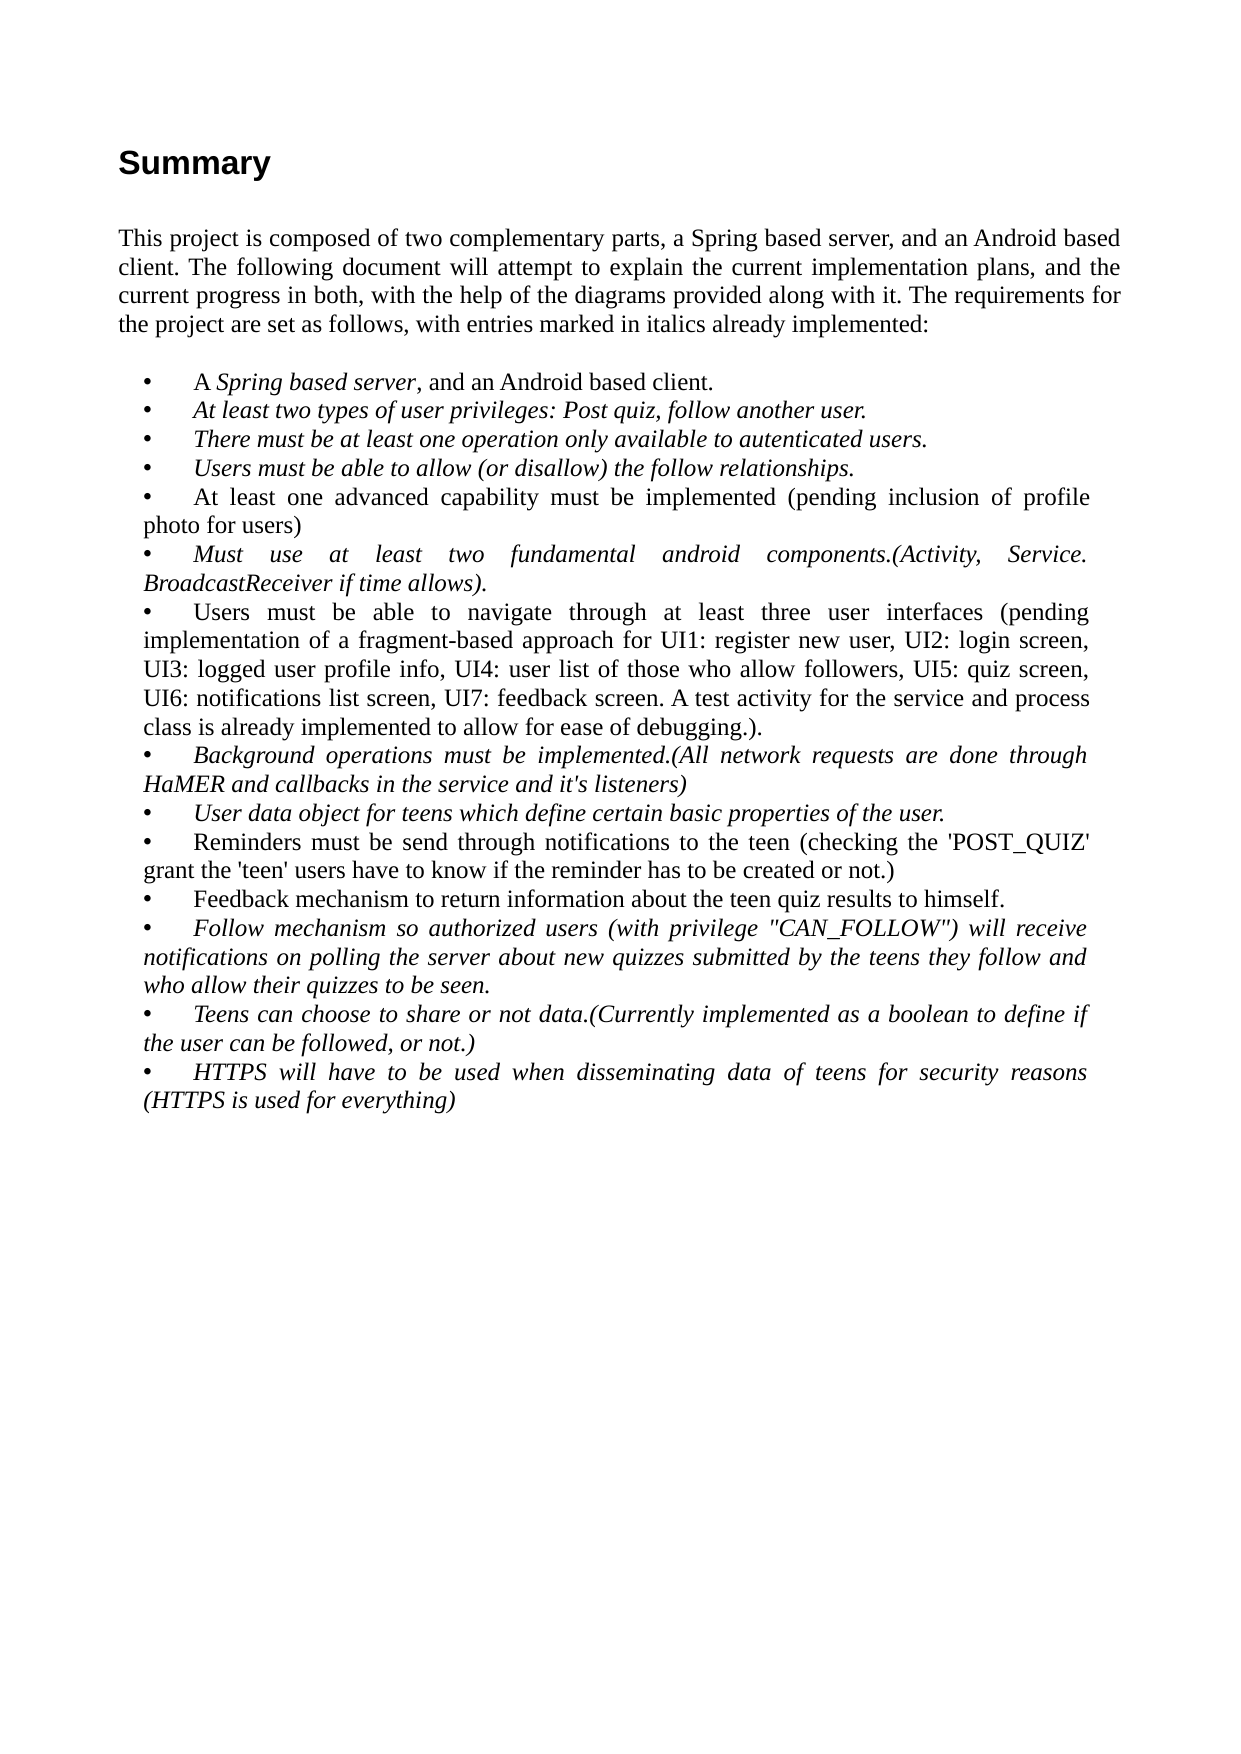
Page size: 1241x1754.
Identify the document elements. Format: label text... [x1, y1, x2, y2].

subtitle Summary [118, 143, 1122, 182]
list A Spring based server, and an Android based client. [143, 367, 1091, 396]
list At least one advanced capability must be implemented (pending inclusion of profile photo for users) [143, 482, 1091, 539]
text This project is composed of two complementary parts, a Spring based server, and an Android based client. The following document will attempt to explain the current implementation plans, and the current progress in both, with the help of the diagrams provided along with it. The requirements for the project are set as follows, with entries marked in italics already implemented: [118, 223, 1122, 338]
list Users must be able to navigate through at least three user interfaces (pending implementation of a fragment-based approach for UI1: register new user, UI2: login screen, UI3: logged user profile info, UI4: user list of those who allow followers, UI5: quiz screen, UI6: notifications list screen, UI7: feedback screen. A test activity for the service and process class is already implemented to allow for ease of debugging.). [143, 597, 1091, 741]
list Follow mechanism so authorized users (with privilege "CAN_FOLLOW") will receive notifications on polling the server about new quizzes submitted by the teens they follow and who allow their quizzes to be seen. [143, 913, 1091, 999]
list Feedback mechanism to return information about the teen quiz results to himself. [143, 884, 1091, 913]
list Teens can choose to share or not data.(Currently implemented as a boolean to define if the user can be followed, or not.) [143, 999, 1091, 1057]
list Reminders must be send through notifications to the teen (checking the 'POST_QUIZ' grant the 'teen' users have to know if the reminder has to be created or not.) [143, 827, 1091, 884]
list Users must be able to allow (or disallow) the follow relationships. [143, 453, 1091, 482]
list At least two types of user privileges: Post quiz, follow another user. [143, 396, 1091, 424]
list HTTPS will have to be used when disseminating data of teens for security reasons (HTTPS is used for everything) [143, 1057, 1091, 1114]
list Background operations must be implemented.(All network requests are done through HaMER and callbacks in the service and it's listeners) [143, 741, 1091, 798]
list User data object for teens which define certain basic properties of the user. [143, 798, 1091, 827]
list Must use at least two fundamental android components.(Activity, Service. BroadcastReceiver if time allows). [143, 539, 1091, 597]
list There must be at least one operation only available to autenticated users. [143, 424, 1091, 453]
